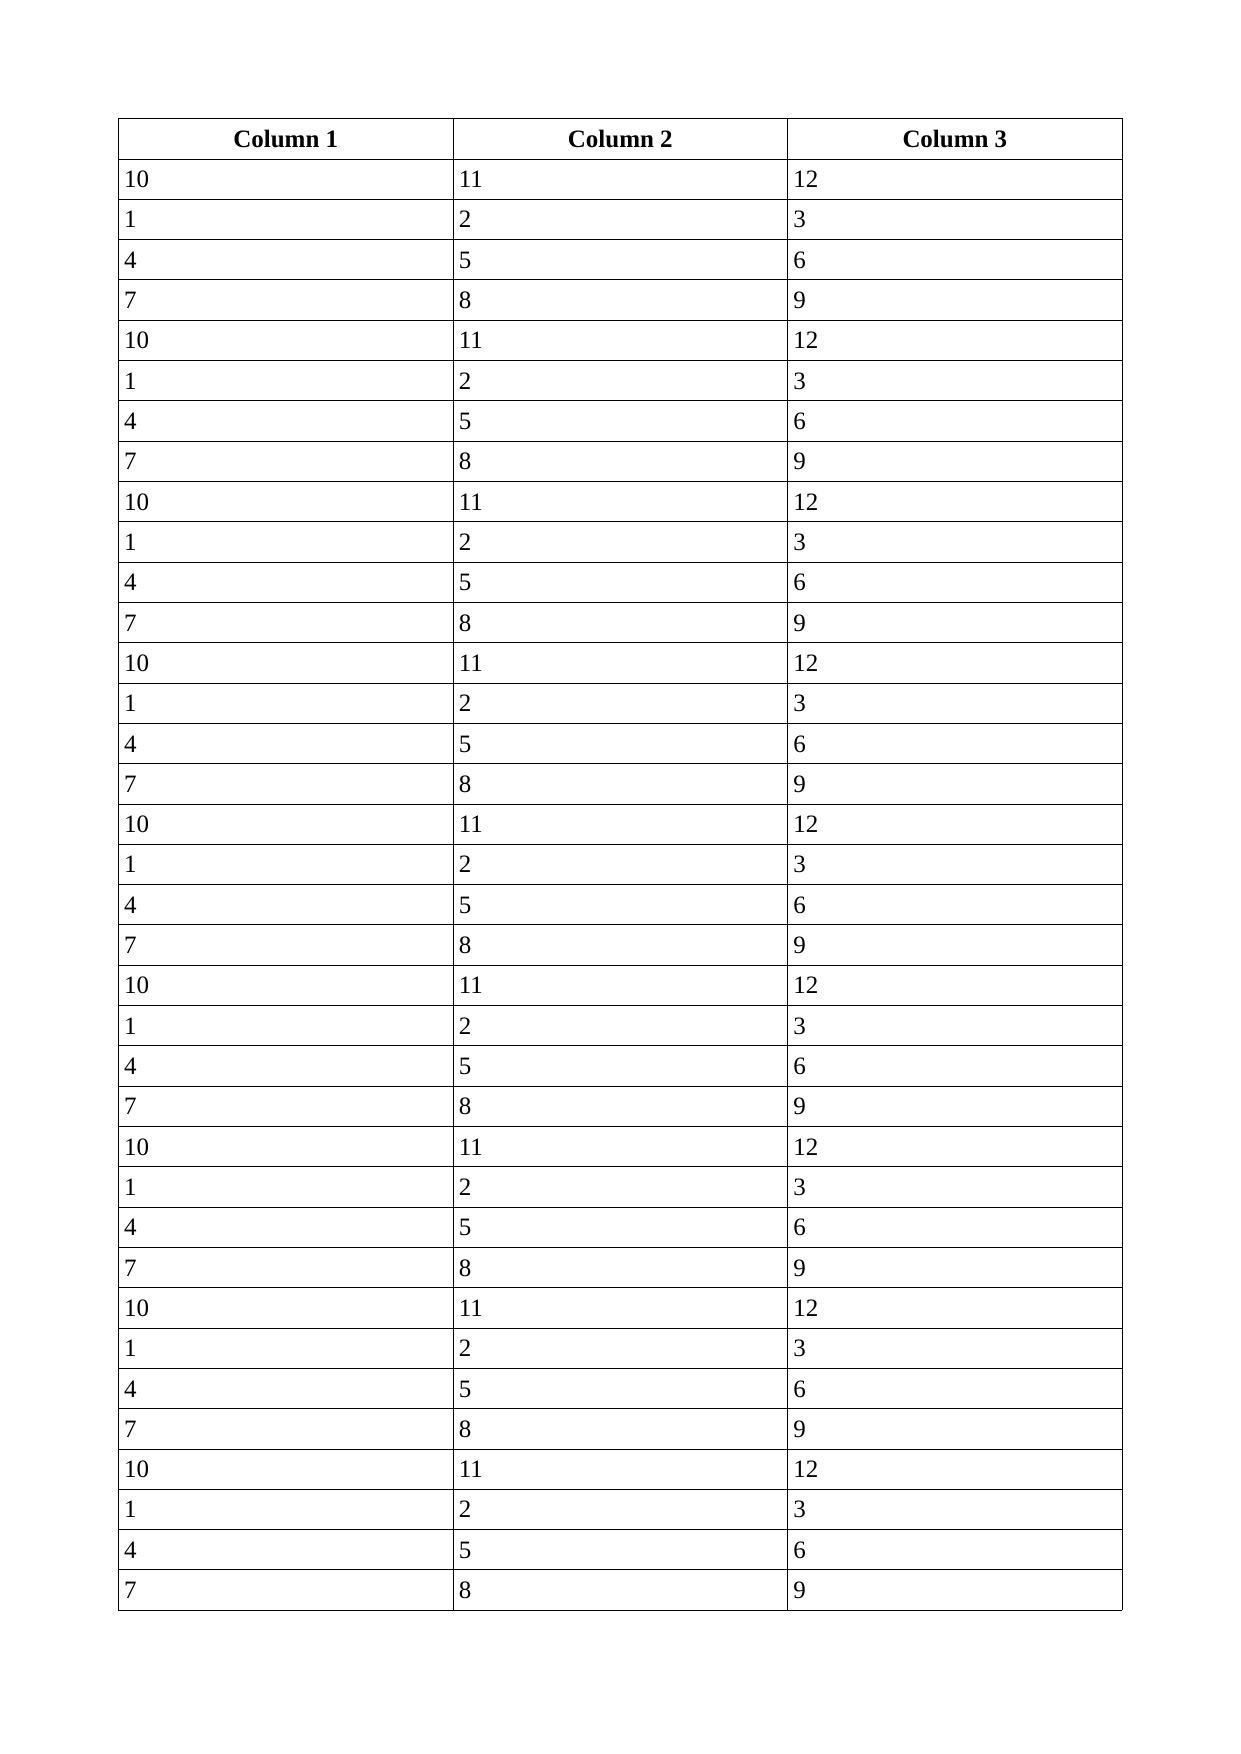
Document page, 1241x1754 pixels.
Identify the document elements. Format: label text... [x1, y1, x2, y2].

table_cell 6 [788, 401, 1122, 441]
table_cell 3 [788, 684, 1122, 723]
table_cell 2 [454, 1329, 787, 1368]
table_cell 6 [788, 1369, 1122, 1408]
table_cell 1 [119, 1006, 453, 1045]
table_cell 12 [788, 643, 1122, 682]
table_cell 9 [788, 442, 1122, 481]
table_cell 4 [119, 885, 453, 924]
table_cell 1 [119, 1490, 453, 1529]
table_cell 1 [119, 522, 453, 562]
table_header Column 2 [454, 119, 787, 158]
table_cell 9 [788, 925, 1122, 965]
table_cell 7 [119, 925, 453, 965]
table_cell 12 [788, 1127, 1122, 1166]
table_cell 3 [788, 522, 1122, 562]
table_cell 11 [454, 643, 787, 682]
table_cell 7 [119, 1570, 453, 1610]
table_cell 10 [119, 1450, 453, 1489]
table_cell 12 [788, 482, 1122, 521]
table_cell 7 [119, 442, 453, 481]
table_cell 5 [454, 1530, 787, 1569]
table_cell 8 [454, 925, 787, 965]
table_cell 7 [119, 603, 453, 642]
table_cell 6 [788, 1046, 1122, 1086]
table_cell 9 [788, 764, 1122, 803]
table_cell 2 [454, 200, 787, 239]
table_cell 12 [788, 1288, 1122, 1327]
table_cell 2 [454, 1006, 787, 1045]
table_cell 4 [119, 1208, 453, 1247]
table_cell 9 [788, 280, 1122, 320]
table_cell 4 [119, 401, 453, 441]
table_cell 4 [119, 1530, 453, 1569]
table_cell 8 [454, 1570, 787, 1610]
table_cell 10 [119, 1127, 453, 1166]
table_cell 9 [788, 1409, 1122, 1448]
table_cell 1 [119, 200, 453, 239]
table_cell 12 [788, 1450, 1122, 1489]
table_cell 5 [454, 1369, 787, 1408]
table_cell 3 [788, 361, 1122, 400]
table_cell 4 [119, 1369, 453, 1408]
table_cell 11 [454, 1127, 787, 1166]
table_cell 5 [454, 724, 787, 763]
table_cell 7 [119, 280, 453, 320]
table_cell 12 [788, 160, 1122, 199]
table_cell 2 [454, 1490, 787, 1529]
table_cell 7 [119, 1248, 453, 1287]
table_cell 9 [788, 1570, 1122, 1610]
table_cell 7 [119, 764, 453, 803]
table_cell 9 [788, 1087, 1122, 1126]
table_cell 8 [454, 1087, 787, 1126]
table_cell 10 [119, 805, 453, 844]
table_cell 11 [454, 482, 787, 521]
table_cell 11 [454, 1450, 787, 1489]
table_cell 9 [788, 603, 1122, 642]
table_cell 6 [788, 1530, 1122, 1569]
table_cell 2 [454, 684, 787, 723]
table_cell 3 [788, 200, 1122, 239]
table_cell 7 [119, 1409, 453, 1448]
table_cell 12 [788, 321, 1122, 360]
table_cell 11 [454, 160, 787, 199]
table_cell 10 [119, 1288, 453, 1327]
table_cell 10 [119, 966, 453, 1005]
table_cell 11 [454, 805, 787, 844]
table_cell 5 [454, 885, 787, 924]
table_cell 10 [119, 160, 453, 199]
table_cell 8 [454, 1248, 787, 1287]
table_cell 8 [454, 280, 787, 320]
table_cell 5 [454, 401, 787, 441]
table_cell 3 [788, 1167, 1122, 1207]
table_cell 11 [454, 966, 787, 1005]
table_cell 5 [454, 1208, 787, 1247]
table_cell 7 [119, 1087, 453, 1126]
table_cell 3 [788, 1006, 1122, 1045]
table_header Column 1 [119, 119, 453, 158]
table_cell 1 [119, 684, 453, 723]
table_cell 1 [119, 361, 453, 400]
table_cell 8 [454, 1409, 787, 1448]
table_cell 12 [788, 805, 1122, 844]
table_cell 2 [454, 361, 787, 400]
table_cell 6 [788, 240, 1122, 279]
table_cell 5 [454, 563, 787, 602]
table_header Column 3 [788, 119, 1122, 158]
table_cell 6 [788, 885, 1122, 924]
table_cell 1 [119, 845, 453, 884]
table_cell 8 [454, 603, 787, 642]
table_cell 6 [788, 724, 1122, 763]
table_cell 12 [788, 966, 1122, 1005]
table_cell 2 [454, 1167, 787, 1207]
table_cell 11 [454, 1288, 787, 1327]
table_cell 3 [788, 1490, 1122, 1529]
table_cell 5 [454, 240, 787, 279]
table_cell 10 [119, 321, 453, 360]
table_cell 10 [119, 482, 453, 521]
table_cell 11 [454, 321, 787, 360]
table_cell 3 [788, 845, 1122, 884]
table_cell 3 [788, 1329, 1122, 1368]
table_cell 4 [119, 240, 453, 279]
table_cell 9 [788, 1248, 1122, 1287]
table_cell 4 [119, 563, 453, 602]
table_cell 4 [119, 724, 453, 763]
table_cell 10 [119, 643, 453, 682]
table_cell 2 [454, 522, 787, 562]
table_cell 1 [119, 1329, 453, 1368]
table_cell 8 [454, 764, 787, 803]
table_cell 8 [454, 442, 787, 481]
table_cell 1 [119, 1167, 453, 1207]
table_cell 5 [454, 1046, 787, 1086]
table_cell 4 [119, 1046, 453, 1086]
table_cell 6 [788, 1208, 1122, 1247]
table_cell 6 [788, 563, 1122, 602]
table_cell 2 [454, 845, 787, 884]
